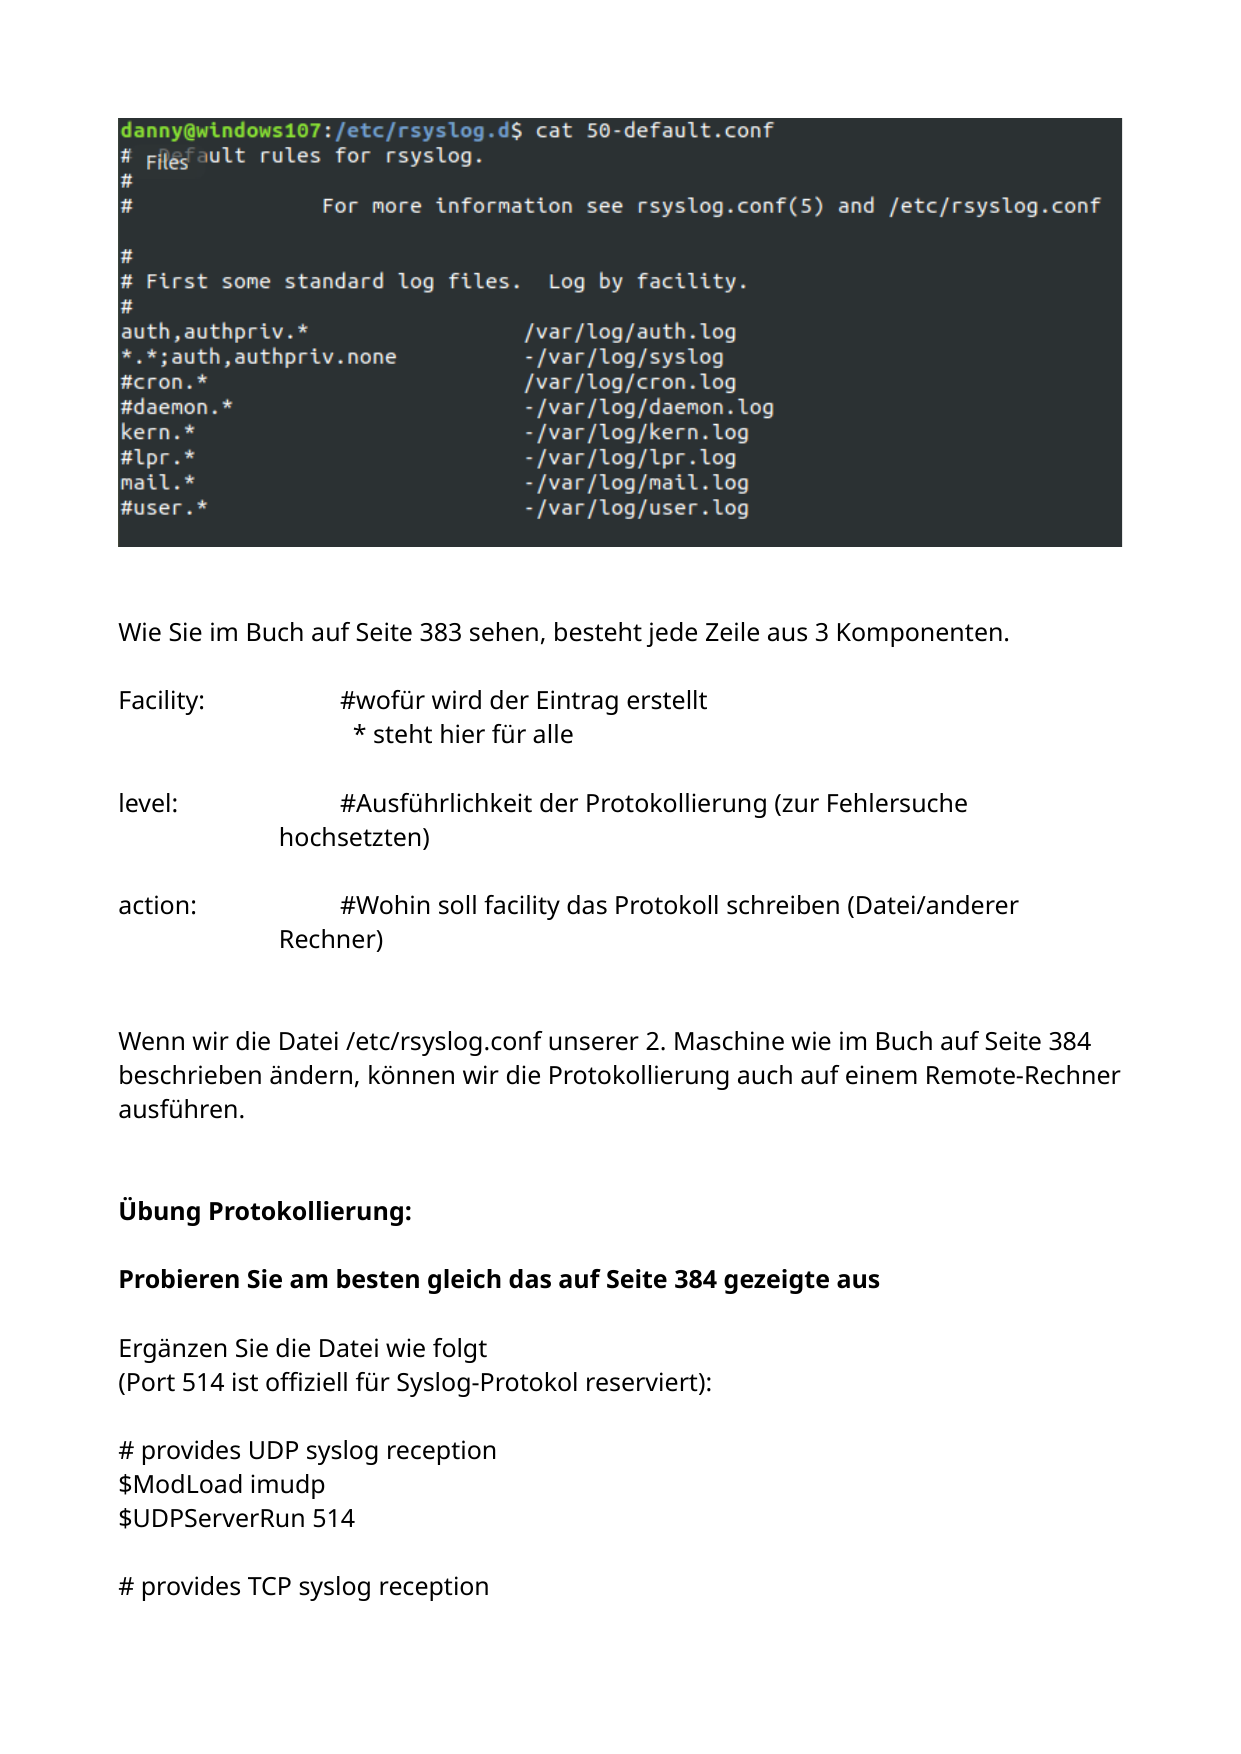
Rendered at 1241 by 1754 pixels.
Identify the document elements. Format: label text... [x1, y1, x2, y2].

picture [118, 118, 1123, 547]
text Wie Sie im Buch auf Seite 383 sehen, besteht jede Zeile aus 3 Komponenten. Facility: #wofür wird der Eintrag erstellt * steht hier für alle level: #Ausführlichkeit der Protokollierung (zur Fehlersuche hochsetzten) action: #Wohin soll facility das Protokoll schreiben (Datei/anderer Rechner) Wenn wir die Datei /etc/rsyslog.conf unserer 2. Maschine wie im Buch auf Seite 384 beschrieben ändern, können wir die Protokollierung auch auf einem Remote-Rechner ausführen. Übung Protokollierung: Probieren Sie am besten gleich das auf Seite 384 gezeigte aus Ergänzen Sie die Datei wie folgt (Port 514 ist offiziell für Syslog-Protokol reserviert): # provides UDP syslog reception $ModLoad imudp $UDPServerRun 514 # provides TCP syslog reception [118, 615, 1122, 1603]
